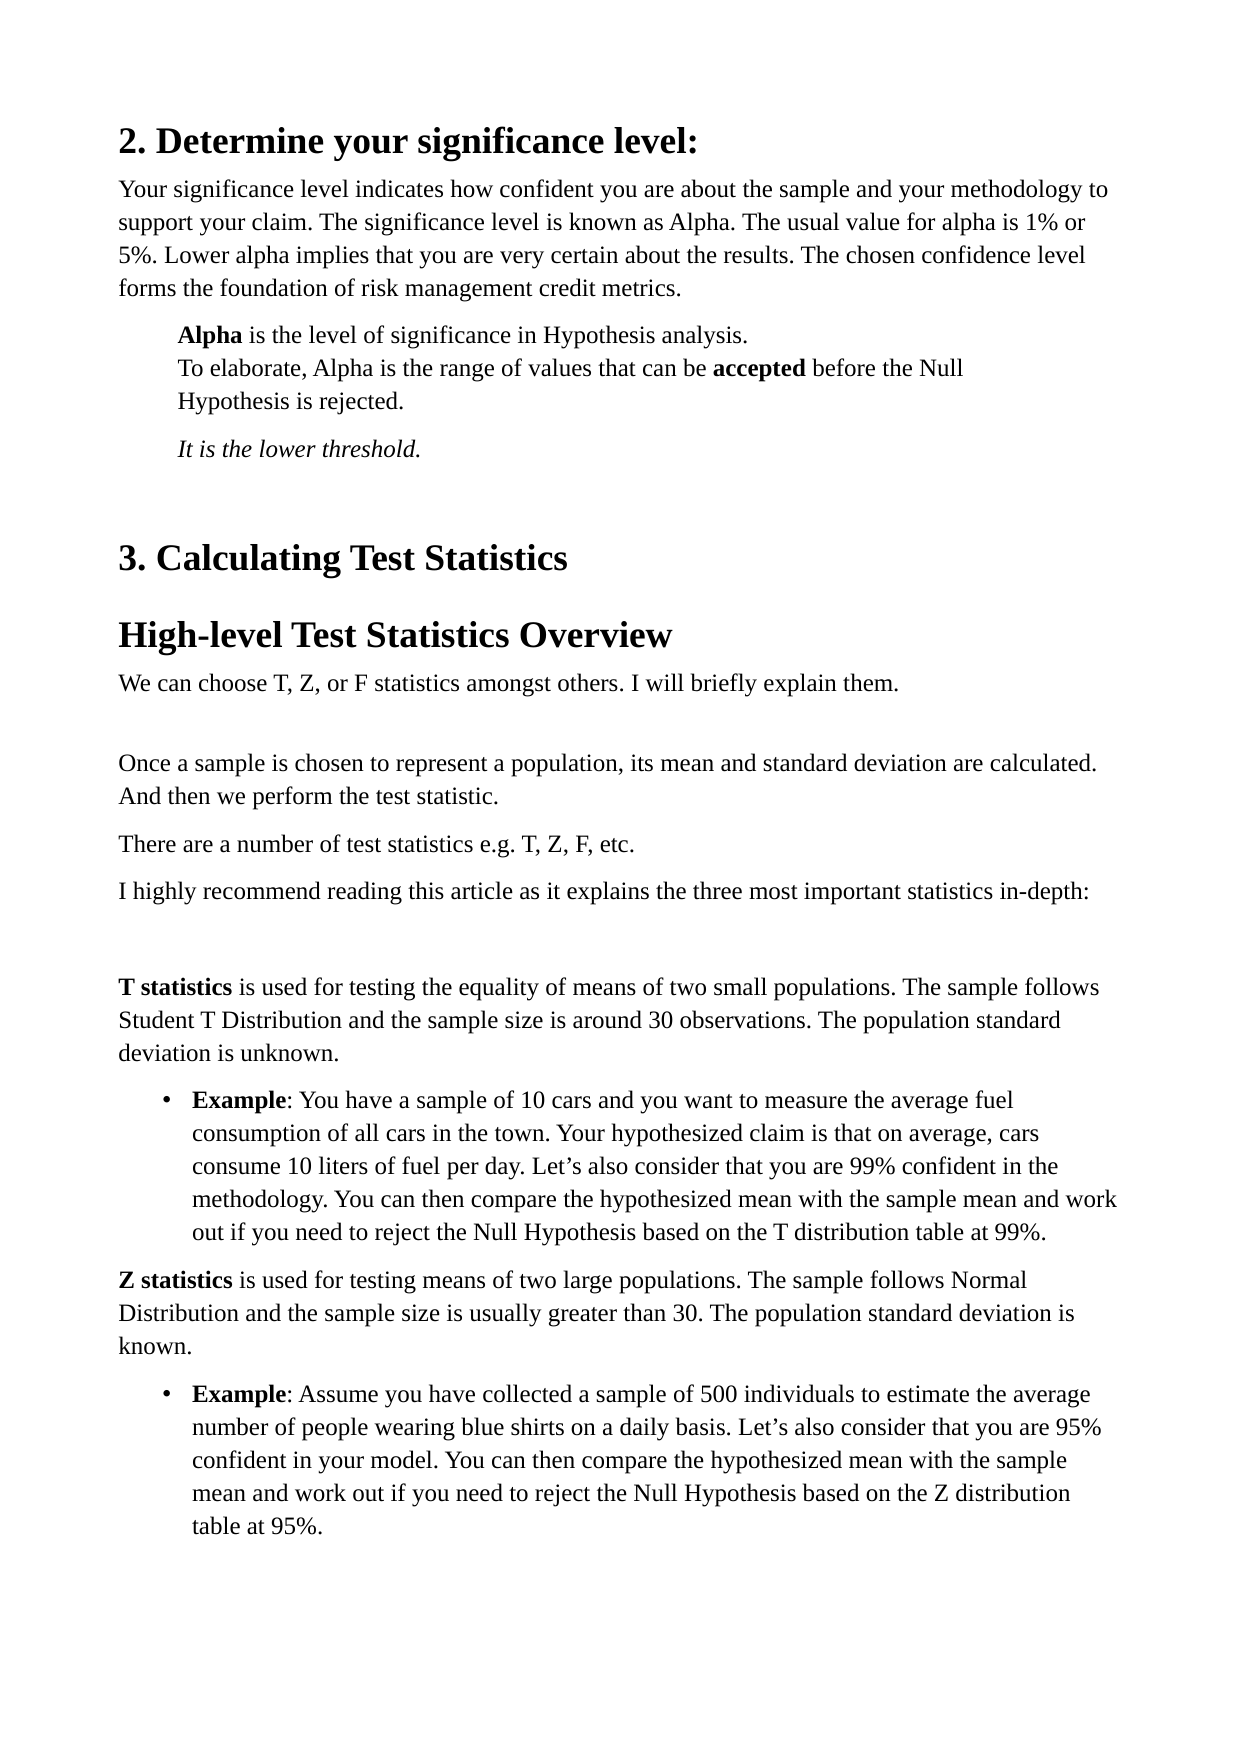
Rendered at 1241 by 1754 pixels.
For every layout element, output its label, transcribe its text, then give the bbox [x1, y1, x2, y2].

text We can choose T, Z, or F statistics amongst others. I will briefly explain them. [118, 668, 1122, 696]
text Your significance level indicates how confident you are about the sample and your methodology to support your claim. The significance level is known as Alpha. The usual value for alpha is 1% or 5%. Lower alpha implies that you are very certain about the results. The chosen confidence level forms the foundation of risk management credit metrics. [118, 174, 1122, 302]
subtitle 2. Determine your significance level: [118, 118, 1122, 161]
subtitle 3. Calculating Test Statistics [118, 536, 1122, 579]
subtitle High-level Test Statistics Overview [118, 612, 1122, 655]
text There are a number of test statistics e.g. T, Z, F, etc. [118, 829, 1122, 858]
list Example: You have a sample of 10 cars and you want to measure the average fuel consumption of all cars in the town. Your hypothesized claim is that on average, cars consume 10 liters of fuel per day. Let’s also consider that you are 99% confident in the methodology. You can then compare the hypothesized mean with the sample mean and work out if you need to reject the Null Hypothesis based on the T distribution table at 99%. [162, 1085, 1122, 1246]
text It is the lower threshold. [177, 434, 1063, 463]
text T statistics is used for testing the equality of means of two small populations. The sample follows Student T Distribution and the sample size is around 30 observations. The population standard deviation is unknown. [118, 972, 1122, 1066]
list Example: Assume you have collected a sample of 500 individuals to estimate the average number of people wearing blue shirts on a daily basis. Let’s also consider that you are 95% confident in your model. You can then compare the hypothesized mean with the sample mean and work out if you need to reject the Null Hypothesis based on the Z distribution table at 95%. [162, 1379, 1122, 1539]
text Z statistics is used for testing means of two large populations. The sample follows Normal Distribution and the sample size is usually greater than 30. The population standard deviation is known. [118, 1265, 1122, 1360]
text Once a sample is chosen to represent a population, its mean and standard deviation are calculated. And then we perform the test statistic. [118, 748, 1122, 810]
text Alpha is the level of significance in Hypothesis analysis. To elaborate, Alpha is the range of values that can be accepted before the Null Hypothesis is rejected. [177, 320, 1063, 415]
text I highly recommend reading this article as it explains the three most important statistics in-depth: [118, 876, 1122, 905]
